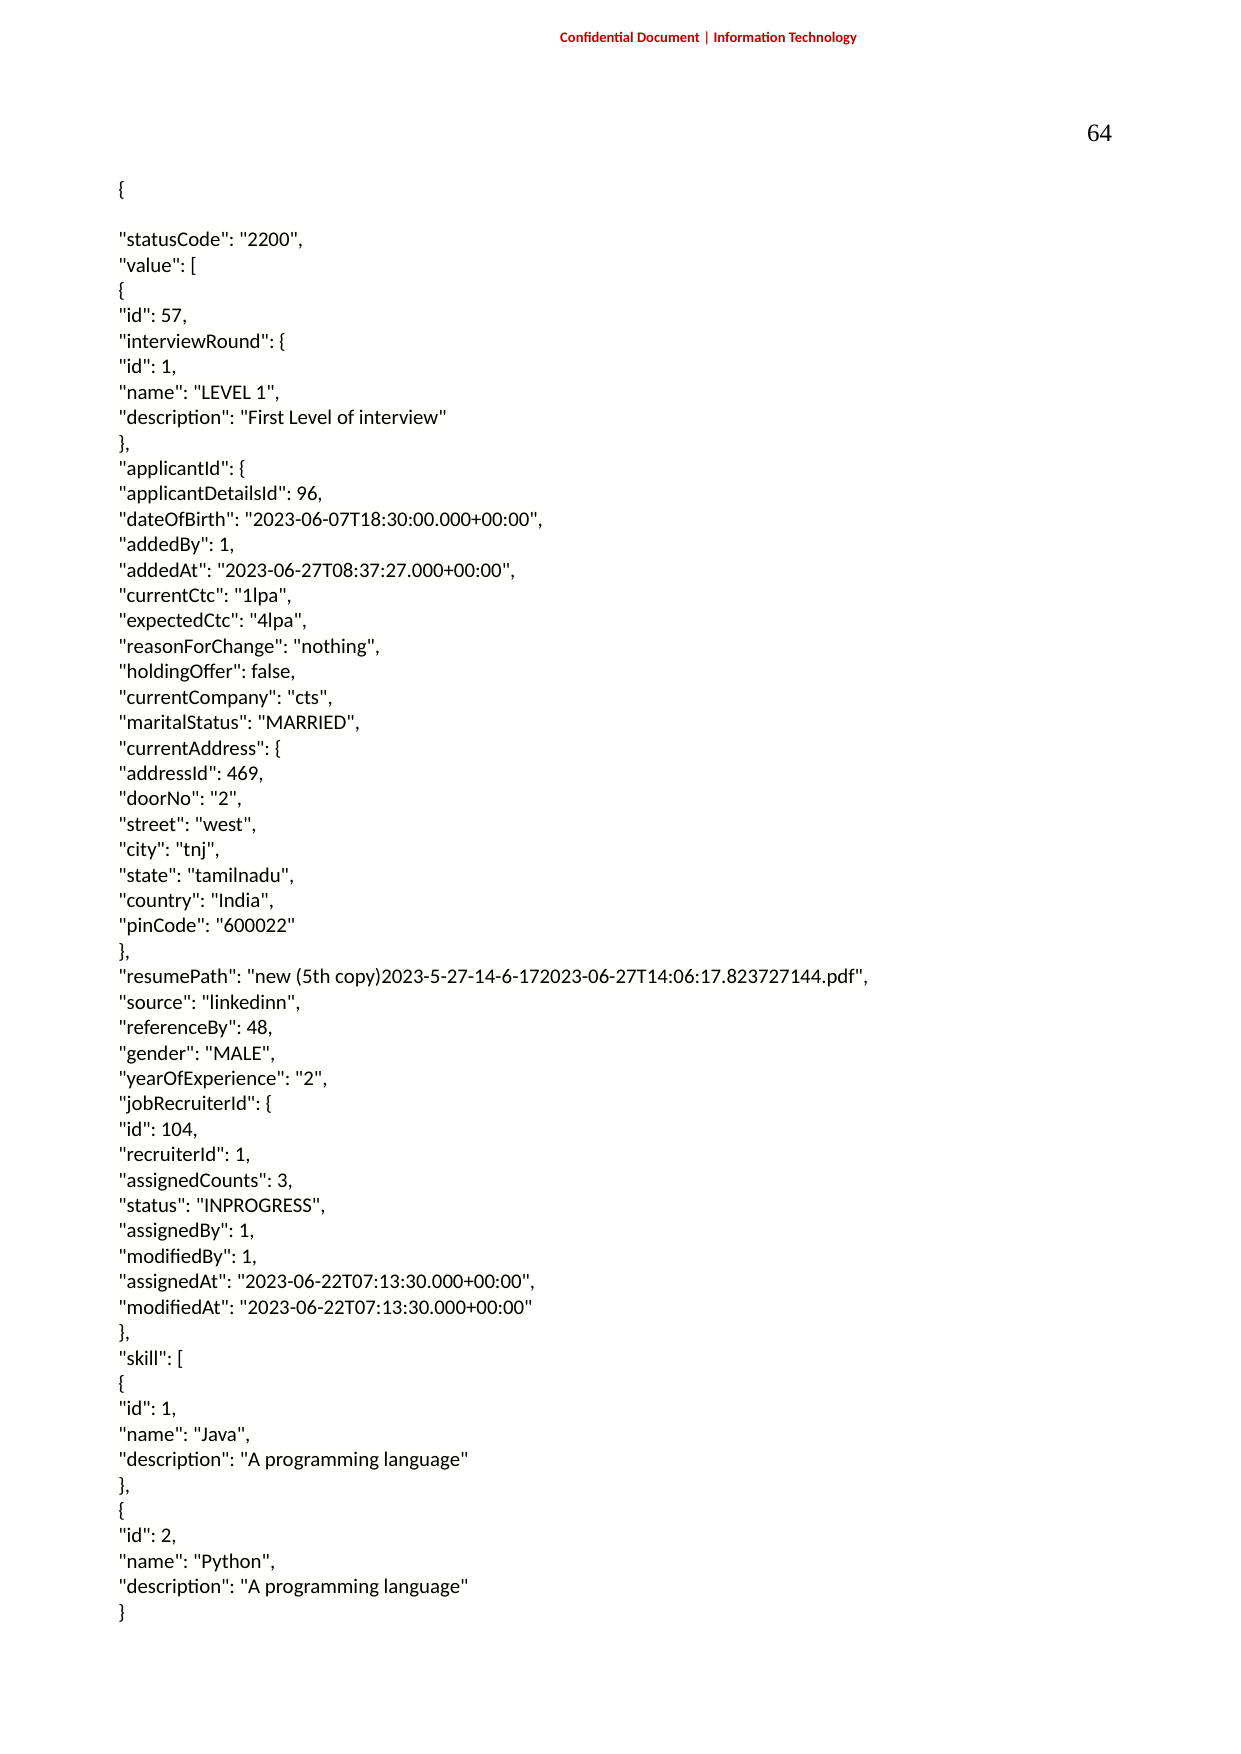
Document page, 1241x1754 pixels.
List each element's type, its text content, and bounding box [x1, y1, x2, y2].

text "interviewRound": { [118, 328, 1122, 353]
text "skill": [ [118, 1345, 1122, 1370]
text "maritalStatus": "MARRIED", [118, 709, 1122, 735]
text { [118, 277, 1122, 303]
text "description": "A programming language" [118, 1573, 1122, 1599]
text "name": "Python", [118, 1548, 1122, 1573]
text "assignedAt": "2023-06-22T07:13:30.000+00:00", [118, 1268, 1122, 1294]
text "referenceBy": 48, [118, 1014, 1122, 1040]
text "yearOfExperience": "2", [118, 1065, 1122, 1091]
text { [118, 1370, 1122, 1396]
text "holdingOffer": false, [118, 658, 1122, 684]
text "modifiedAt": "2023-06-22T07:13:30.000+00:00" [118, 1294, 1122, 1319]
text "addedAt": "2023-06-27T08:37:27.000+00:00", [118, 557, 1122, 582]
text "description": "First Level of interview" [118, 404, 1122, 430]
text }, [118, 1319, 1122, 1345]
text "recruiterId": 1, [118, 1141, 1122, 1167]
text "jobRecruiterId": { [118, 1091, 1122, 1116]
text "city": "tnj", [118, 836, 1122, 862]
text "id": 57, [118, 303, 1122, 328]
text "currentCompany": "cts", [118, 684, 1122, 709]
text "applicantId": { [118, 455, 1122, 481]
text "applicantDetailsId": 96, [118, 481, 1122, 506]
text "status": "INPROGRESS", [118, 1192, 1122, 1218]
text "reasonForChange": "nothing", [118, 633, 1122, 658]
text "doorNo": "2", [118, 786, 1122, 811]
text "assignedBy": 1, [118, 1218, 1122, 1243]
text "pinCode": "600022" [118, 913, 1122, 938]
text "value": [ [118, 252, 1122, 277]
text }, [118, 938, 1122, 963]
text "expectedCtc": "4lpa", [118, 608, 1122, 633]
text "addressId": 469, [118, 760, 1122, 786]
text "currentCtc": "1lpa", [118, 582, 1122, 608]
text "id": 1, [118, 1396, 1122, 1421]
text "name": "Java", [118, 1421, 1122, 1446]
text "state": "tamilnadu", [118, 862, 1122, 887]
text "addedBy": 1, [118, 531, 1122, 557]
text "resumePath": "new (5th copy)2023-5-27-14-6-172023-06-27T14:06:17.823727144.pdf", [118, 963, 1122, 989]
text "source": "linkedinn", [118, 989, 1122, 1014]
text } [118, 1599, 1122, 1624]
text "dateOfBirth": "2023-06-07T18:30:00.000+00:00", [118, 506, 1122, 531]
text }, [118, 1472, 1122, 1497]
text "country": "India", [118, 887, 1122, 913]
text "id": 2, [118, 1523, 1122, 1548]
text "street": "west", [118, 811, 1122, 836]
text "currentAddress": { [118, 735, 1122, 760]
text "assignedCounts": 3, [118, 1167, 1122, 1192]
text "id": 1, [118, 353, 1122, 379]
text { [118, 176, 1122, 202]
text }, [118, 430, 1122, 455]
text { [118, 1497, 1122, 1523]
text "modifiedBy": 1, [118, 1243, 1122, 1268]
text "id": 104, [118, 1116, 1122, 1141]
text "name": "LEVEL 1", [118, 379, 1122, 404]
text "description": "A programming language" [118, 1446, 1122, 1472]
text "statusCode": "2200", [118, 226, 1122, 252]
text "gender": "MALE", [118, 1040, 1122, 1065]
